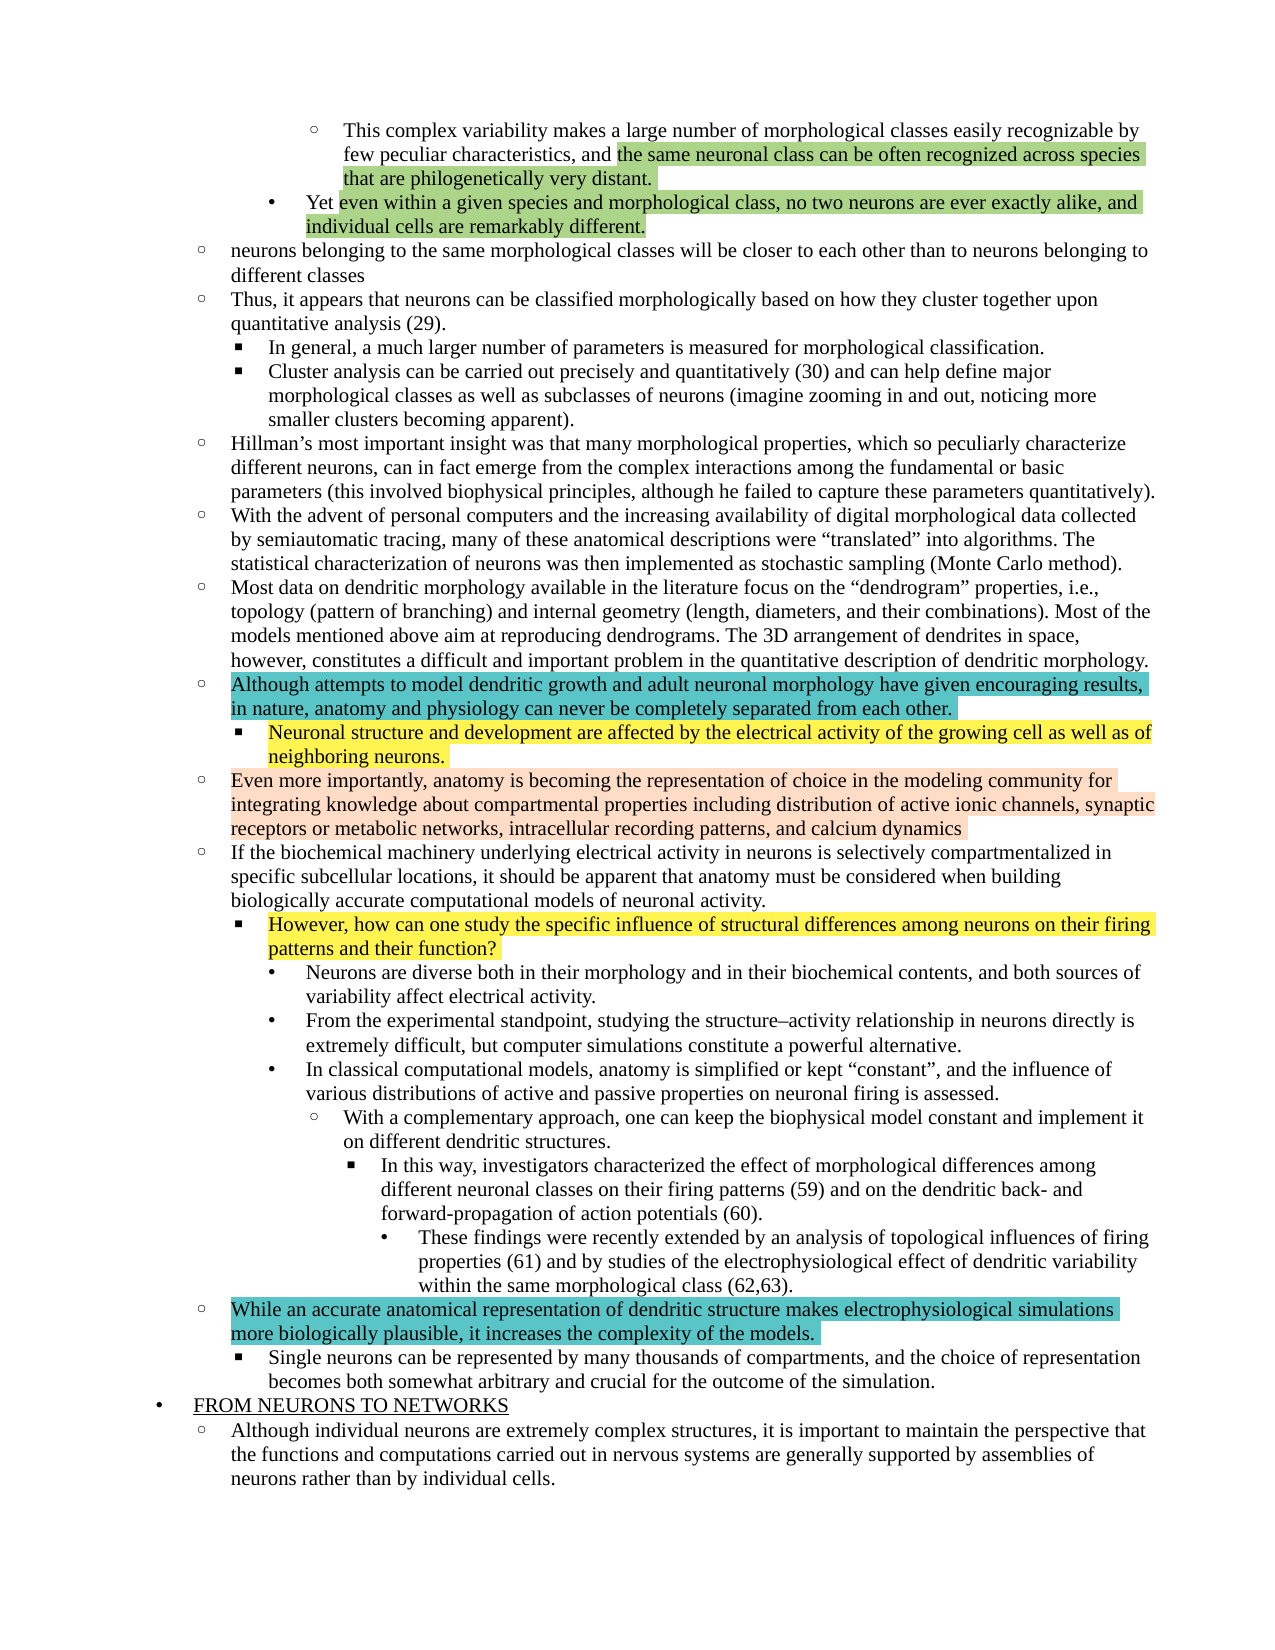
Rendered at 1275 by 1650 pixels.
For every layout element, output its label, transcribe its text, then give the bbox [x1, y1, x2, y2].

list These findings were recently extended by an analysis of topological influences of firing properties (61) and by studies of the electrophysiological effect of dendritic variability within the same morphological class (62,63). [381, 1225, 1157, 1297]
list Most data on dendritic morphology available in the literature focus on the “dendrogram” properties, i.e., topology (pattern of branching) and internal geometry (length, diameters, and their combinations). Most of the models mentioned above aim at reproducing dendrograms. The 3D arrangement of dendrites in space, however, constitutes a difficult and important problem in the quantitative description of dendritic morphology. [193, 575, 1157, 672]
list In general, a much larger number of parameters is measured for morphological classification. [231, 335, 1157, 359]
list Although individual neurons are extremely complex structures, it is important to maintain the perspective that the functions and computations carried out in nervous systems are generally supported by assemblies of neurons rather than by individual cells. [193, 1417, 1157, 1490]
list If the biochemical machinery underlying electrical activity in neurons is selectively compartmentalized in specific subcellular locations, it should be apparent that anatomy must be considered when building biologically accurate computational models of neuronal activity. [193, 840, 1157, 912]
list Yet even within a given species and morphological class, no two neurons are ever exactly alike, and individual cells are remarkably different. [268, 190, 1157, 238]
list neurons belonging to the same morphological classes will be closer to each other than to neurons belonging to different classes [193, 238, 1157, 287]
list Cluster analysis can be carried out precisely and quantitatively (30) and can help define major morphological classes as well as subclasses of neurons (imagine zooming in and out, noticing more smaller clusters becoming apparent). [231, 359, 1157, 431]
list This complex variability makes a large number of morphological classes easily recognizable by few peculiar characteristics, and the same neuronal class can be often recognized across species that are philogenetically very distant. [306, 118, 1157, 190]
list FROM NEURONS TO NETWORKS [156, 1393, 1157, 1417]
list In classical computational models, anatomy is simplified or kept “constant”, and the influence of various distributions of active and passive properties on neuronal firing is assessed. [268, 1057, 1157, 1105]
list Neuronal structure and development are affected by the electrical activity of the growing cell as well as of neighboring neurons. [231, 720, 1157, 768]
list In this way, investigators characterized the effect of morphological differences among different neuronal classes on their firing patterns (59) and on the dendritic back- and forward-propagation of action potentials (60). [343, 1153, 1157, 1225]
list Thus, it appears that neurons can be classified morphologically based on how they cluster together upon quantitative analysis (29). [193, 287, 1157, 335]
list While an accurate anatomical representation of dendritic structure makes electrophysiological simulations more biologically plausible, it increases the complexity of the models. [193, 1297, 1157, 1345]
list Neurons are diverse both in their morphology and in their biochemical contents, and both sources of variability affect electrical activity. [268, 960, 1157, 1008]
list Hillman’s most important insight was that many morphological properties, which so peculiarly characterize different neurons, can in fact emerge from the complex interactions among the fundamental or basic parameters (this involved biophysical principles, although he failed to capture these parameters quantitatively). [193, 431, 1157, 503]
list With a complementary approach, one can keep the biophysical model constant and implement it on different dendritic structures. [306, 1105, 1157, 1153]
list Single neurons can be represented by many thousands of compartments, and the choice of representation becomes both somewhat arbitrary and crucial for the outcome of the simulation. [231, 1345, 1157, 1393]
list Although attempts to model dendritic growth and adult neuronal morphology have given encouraging results, in nature, anatomy and physiology can never be completely separated from each other. [193, 672, 1157, 720]
list From the experimental standpoint, studying the structure–activity relationship in neurons directly is extremely difficult, but computer simulations constitute a powerful alternative. [268, 1008, 1157, 1057]
list However, how can one study the specific influence of structural differences among neurons on their firing patterns and their function? [231, 912, 1157, 960]
list With the advent of personal computers and the increasing availability of digital morphological data collected by semiautomatic tracing, many of these anatomical descriptions were “translated” into algorithms. The statistical characterization of neurons was then implemented as stochastic sampling (Monte Carlo method). [193, 503, 1157, 575]
list Even more importantly, anatomy is becoming the representation of choice in the modeling community for integrating knowledge about compartmental properties including distribution of active ionic channels, synaptic receptors or metabolic networks, intracellular recording patterns, and calcium dynamics [193, 768, 1157, 840]
